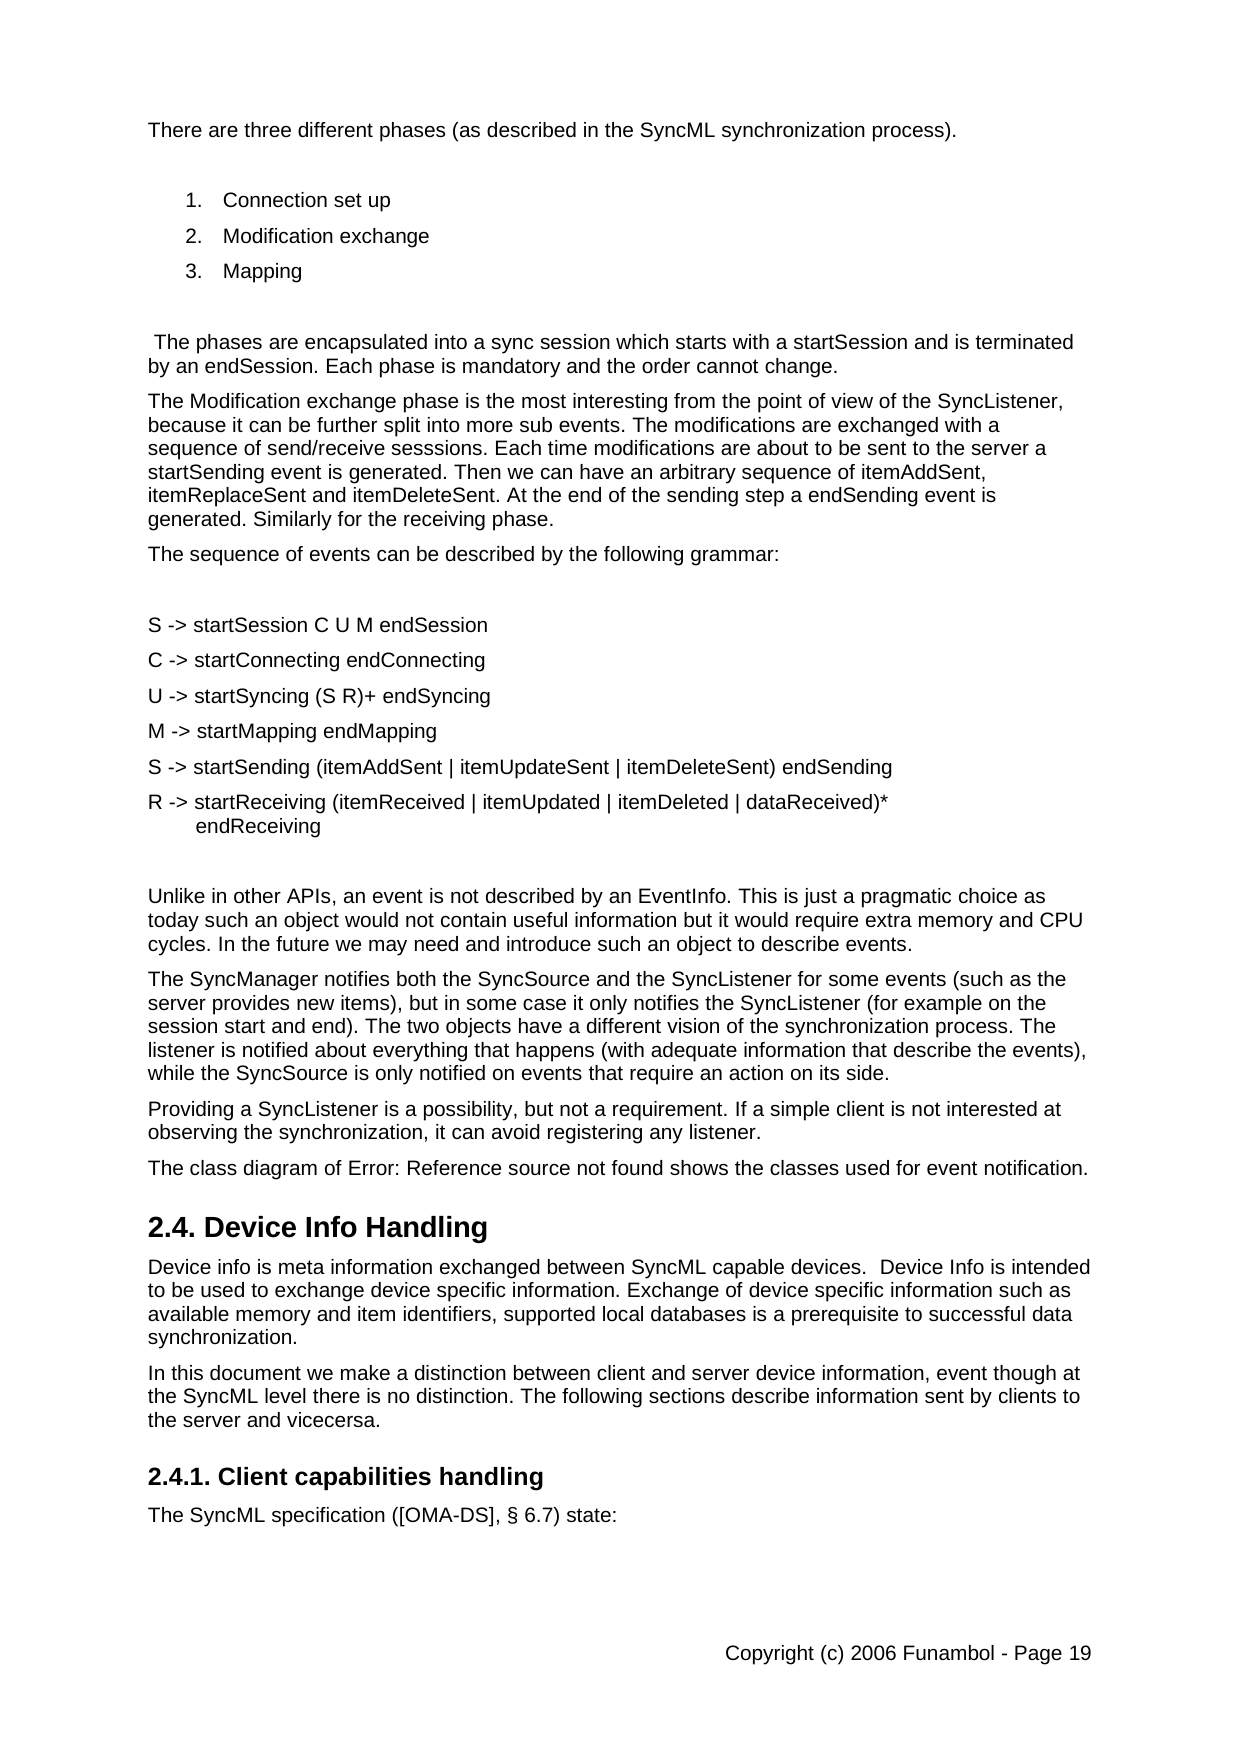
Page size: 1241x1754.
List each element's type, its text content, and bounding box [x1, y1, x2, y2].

text C -> startConnecting endConnecting [148, 649, 1093, 672]
text The sequence of events can be described by the following grammar: [148, 543, 1093, 566]
text S -> startSession C U M endSession [148, 613, 1093, 637]
text The SyncML specification ([OMA-DS], § 6.7) state: [148, 1503, 1093, 1527]
text U -> startSyncing (S R)+ endSyncing [148, 684, 1093, 708]
subtitle Device Info Handling [148, 1211, 1093, 1243]
text The SyncManager notifies both the SyncSource and the SyncListener for some events (such as the server provides new items), but in some case it only notifies the SyncListener (for example on the session start and end). The two objects have a different vision of the synchronization process. The listener is notified about everything that happens (with adequate information that describe the events), while the SyncSource is only notified on events that require an action on its side. [148, 967, 1093, 1085]
text Providing a SyncListener is a possibility, but not a requirement. If a simple client is not interested at observing the synchronization, it can avoid registering any listener. [148, 1097, 1093, 1144]
text R -> startReceiving (itemReceived | itemUpdated | itemDeleted | dataReceived)* endReceiving [148, 791, 1093, 838]
text The phases are encapsulated into a sync session which starts with a startSession and is terminated by an endSession. Each phase is mandatory and the order cannot change. [148, 331, 1093, 378]
subtitle Client capabilities handling [148, 1463, 1093, 1491]
text The class diagram of Error: Reference source not found shows the classes used for event notification. [148, 1156, 1093, 1179]
text M -> startMapping endMapping [148, 720, 1093, 743]
text S -> startSending (itemAddSent | itemUpdateSent | itemDeleteSent) endSending [148, 755, 1093, 779]
list Modification exchange [185, 224, 1093, 248]
text In this document we make a distinction between client and server device information, event though at the SyncML level there is no distinction. The following sections describe information sent by clients to the server and vicecersa. [148, 1361, 1093, 1432]
text Unlike in other APIs, an event is not described by an EventInfo. This is just a pragmatic choice as today such an object would not contain useful information but it would require extra memory and CPU cycles. In the future we may need and introduce such an object to describe events. [148, 885, 1093, 956]
list Mapping [185, 260, 1093, 283]
text Device info is meta information exchanged between SyncML capable devices. Device Info is intended to be used to exchange device specific information. Exchange of device specific information such as available memory and item identifiers, supported local databases is a prerequisite to successful data synchronization. [148, 1255, 1093, 1349]
list Connection set up [185, 189, 1093, 212]
text The Modification exchange phase is the most interesting from the point of view of the SyncListener, because it can be further split into more sub events. The modifications are exchanged with a sequence of send/receive sesssions. Each time modifications are about to be sent to the server a startSending event is generated. Then we can have an arbitrary sequence of itemAddSent, itemReplaceSent and itemDeleteSent. At the end of the sending step a endSending event is generated. Similarly for the receiving phase. [148, 389, 1093, 531]
text There are three different phases (as described in the SyncML synchronization process). [148, 118, 1093, 142]
